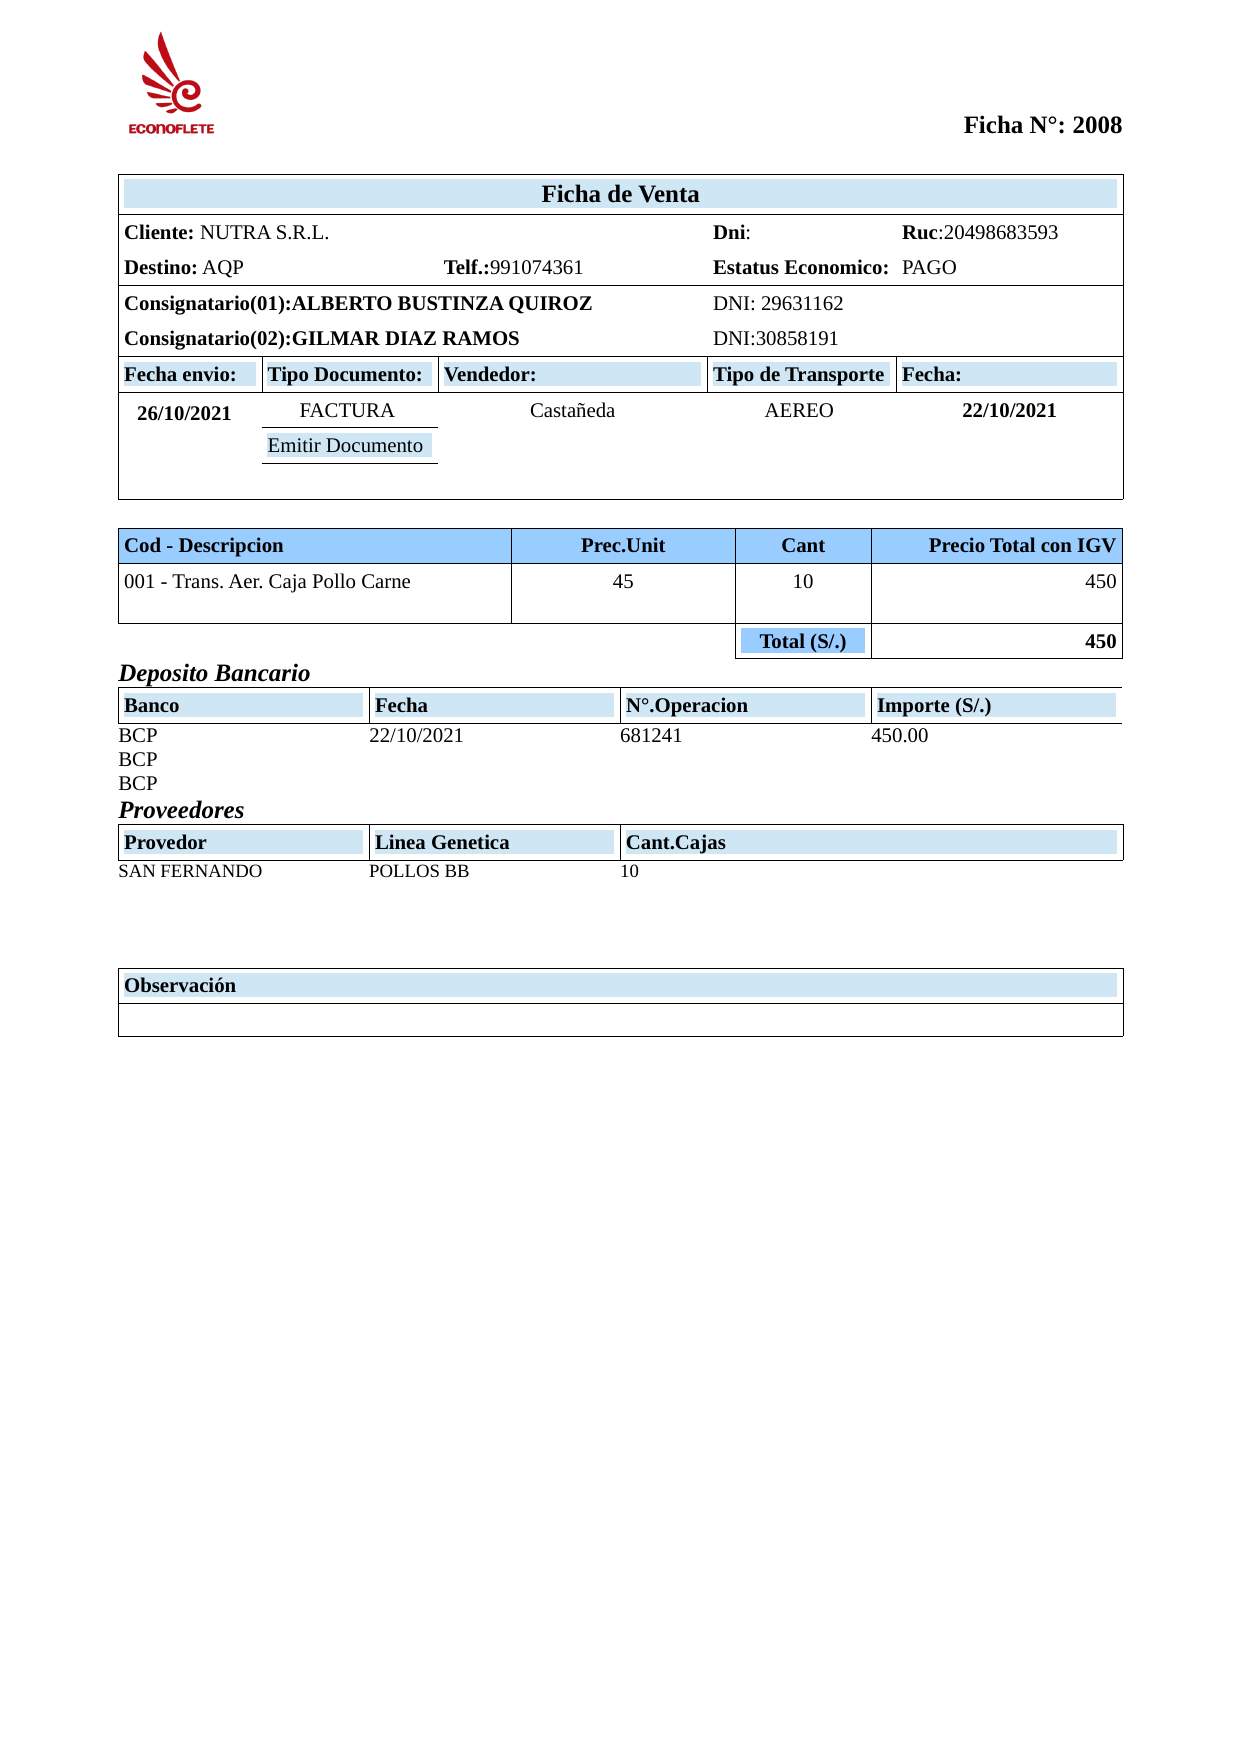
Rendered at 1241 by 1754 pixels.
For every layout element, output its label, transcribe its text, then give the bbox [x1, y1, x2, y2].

table_header Ficha de Venta [119, 175, 1123, 214]
table_cell [262, 464, 438, 498]
table_cell [118, 881, 369, 903]
table_cell 001 - Trans. Aer. Caja Pollo Carne [119, 564, 511, 623]
table_cell PAGO [896, 249, 1123, 285]
table_cell 26/10/2021 [119, 393, 262, 498]
table_cell BCP [118, 724, 369, 747]
table_cell SAN FERNANDO [118, 861, 369, 881]
table_header Cant.Cajas [621, 825, 1123, 859]
table_cell Dni: [707, 215, 896, 249]
table_header Precio Total con IGV [872, 529, 1122, 563]
table_cell [118, 924, 369, 946]
table_cell Consignatario(02):GILMAR DIAZ RAMOS [119, 321, 707, 356]
table_cell [118, 903, 369, 924]
table_cell [369, 747, 620, 771]
table_cell 22/10/2021 [369, 724, 620, 747]
table_cell [118, 946, 369, 967]
table_header Prec.Unit [512, 529, 735, 563]
table_cell Telf.:991074361 [438, 249, 707, 285]
table_cell [620, 771, 871, 795]
table_cell [369, 903, 620, 924]
table_cell FACTURA [262, 393, 438, 427]
table_cell Tipo de Transporte [708, 357, 896, 392]
table_cell Tipo Documento: [263, 357, 438, 392]
table_cell 22/10/2021 [896, 393, 1123, 498]
table_cell [871, 747, 1122, 771]
table_cell 45 [512, 564, 735, 623]
table_cell [118, 624, 511, 658]
table_cell BCP [118, 747, 369, 771]
table_cell AEREO [707, 393, 896, 498]
table_cell [620, 903, 1123, 924]
table_cell 450 [872, 564, 1122, 623]
table_cell Ruc:20498683593 [896, 215, 1123, 249]
table_cell Emitir Documento [262, 428, 438, 463]
table_header Banco [119, 688, 369, 723]
table_cell Castañeda [438, 393, 707, 498]
table_cell DNI: 29631162 [707, 286, 1123, 321]
table_cell Consignatario(01):ALBERTO BUSTINZA QUIROZ [119, 286, 707, 321]
table_cell [119, 1004, 1123, 1036]
text Deposito Bancario [118, 658, 1122, 687]
table_cell 10 [620, 861, 1123, 881]
table_cell 450.00 [871, 724, 1122, 747]
table_cell 681241 [620, 724, 871, 747]
table_cell Estatus Economico: [707, 249, 896, 285]
table_cell [369, 881, 620, 903]
table_cell Cliente: NUTRA S.R.L. [119, 215, 707, 249]
table_header Cod - Descripcion [119, 529, 511, 563]
table_cell 10 [736, 564, 871, 623]
table_cell [369, 946, 620, 967]
table_cell [620, 924, 1123, 946]
table_cell POLLOS BB [369, 861, 620, 881]
table_cell [369, 924, 620, 946]
table_header Observación [119, 969, 1123, 1003]
table_cell [620, 946, 1123, 967]
table_header N°.Operacion [621, 688, 871, 723]
table_header Provedor [119, 825, 369, 859]
table_cell Fecha: [897, 357, 1123, 392]
picture [118, 31, 225, 134]
table_cell Fecha envio: [119, 357, 262, 392]
table_header Importe (S/.) [872, 688, 1122, 723]
table_cell [369, 771, 620, 795]
table_cell Vendedor: [439, 357, 707, 392]
table_cell Destino: AQP [119, 249, 438, 285]
text Proveedores [118, 795, 1122, 824]
table_header Cant [736, 529, 871, 563]
table_header Fecha [370, 688, 620, 723]
table_cell [620, 881, 1123, 903]
table_header Linea Genetica [370, 825, 620, 859]
table_cell BCP [118, 771, 369, 795]
table_cell Total (S/.) [736, 624, 871, 658]
table_cell 450 [872, 624, 1122, 658]
table_cell DNI:30858191 [707, 321, 1123, 356]
table_cell [511, 624, 735, 658]
table_cell [871, 771, 1122, 795]
table_cell [620, 747, 871, 771]
